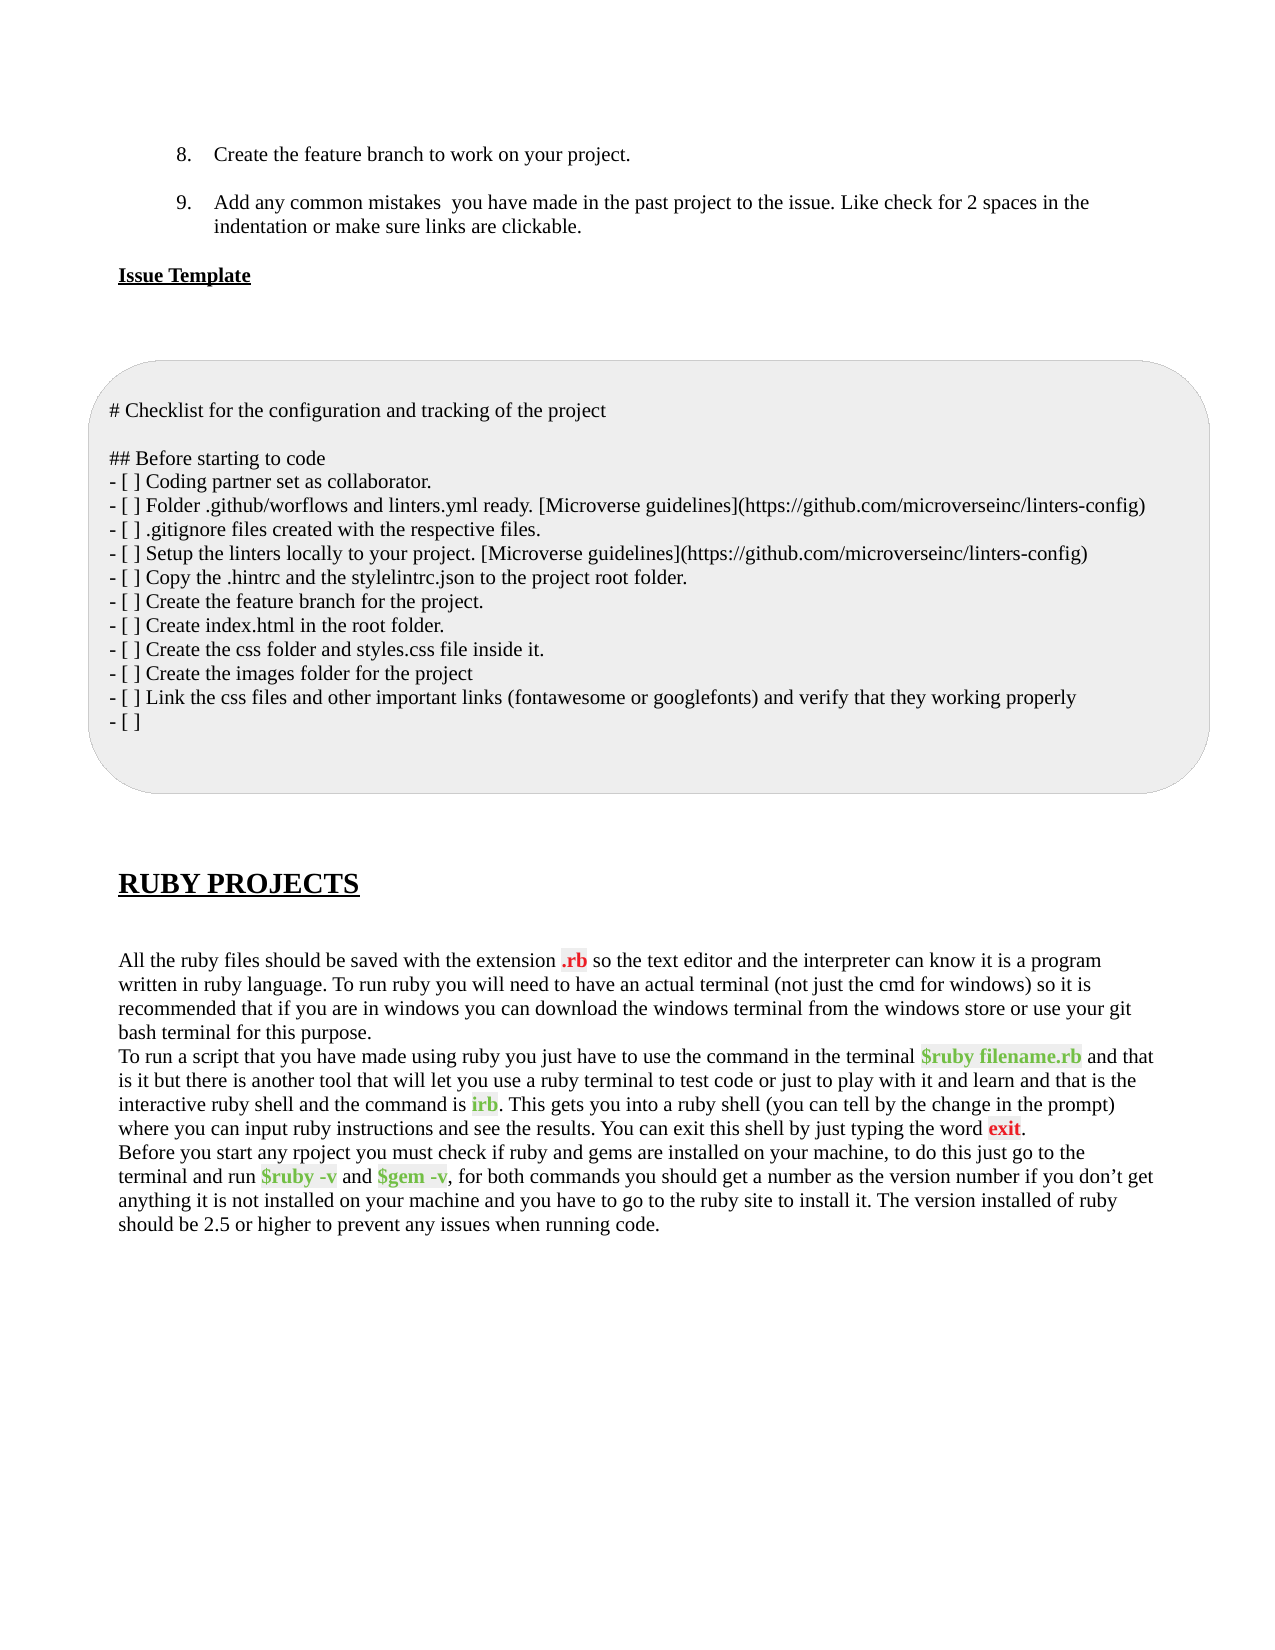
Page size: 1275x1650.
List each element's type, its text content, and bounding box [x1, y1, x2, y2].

list Create the feature branch to work on your project. [176, 142, 1157, 166]
text Issue Template [118, 262, 1157, 287]
text RUBY PROJECTS [118, 866, 1157, 899]
text To run a script that you have made using ruby you just have to use the command in the terminal $ruby filename.rb and that is it but there is another tool that will let you use a ruby terminal to test code or just to play with it and learn and that is the interactive ruby shell and the command is irb. This gets you into a ruby shell (you can tell by the change in the prompt) where you can input ruby instructions and see the results. You can exit this shell by just typing the word exit. [118, 1044, 1157, 1140]
list Add any common mistakes you have made in the past project to the issue. Like check for 2 spaces in the indentation or make sure links are clickable. [176, 190, 1157, 238]
text All the ruby files should be saved with the extension .rb so the text editor and the interpreter can know it is a program written in ruby language. To run ruby you will need to have an actual terminal (not just the cmd for windows) so it is recommended that if you are in windows you can download the windows terminal from the windows store or use your git bash terminal for this purpose. [118, 948, 1157, 1044]
text Before you start any rpoject you must check if ruby and gems are installed on your machine, to do this just go to the terminal and run $ruby -v and $gem -v, for both commands you should get a number as the version number if you don’t get anything it is not installed on your machine and you have to go to the ruby site to install it. The version installed of ruby should be 2.5 or higher to prevent any issues when running code. [118, 1140, 1157, 1236]
